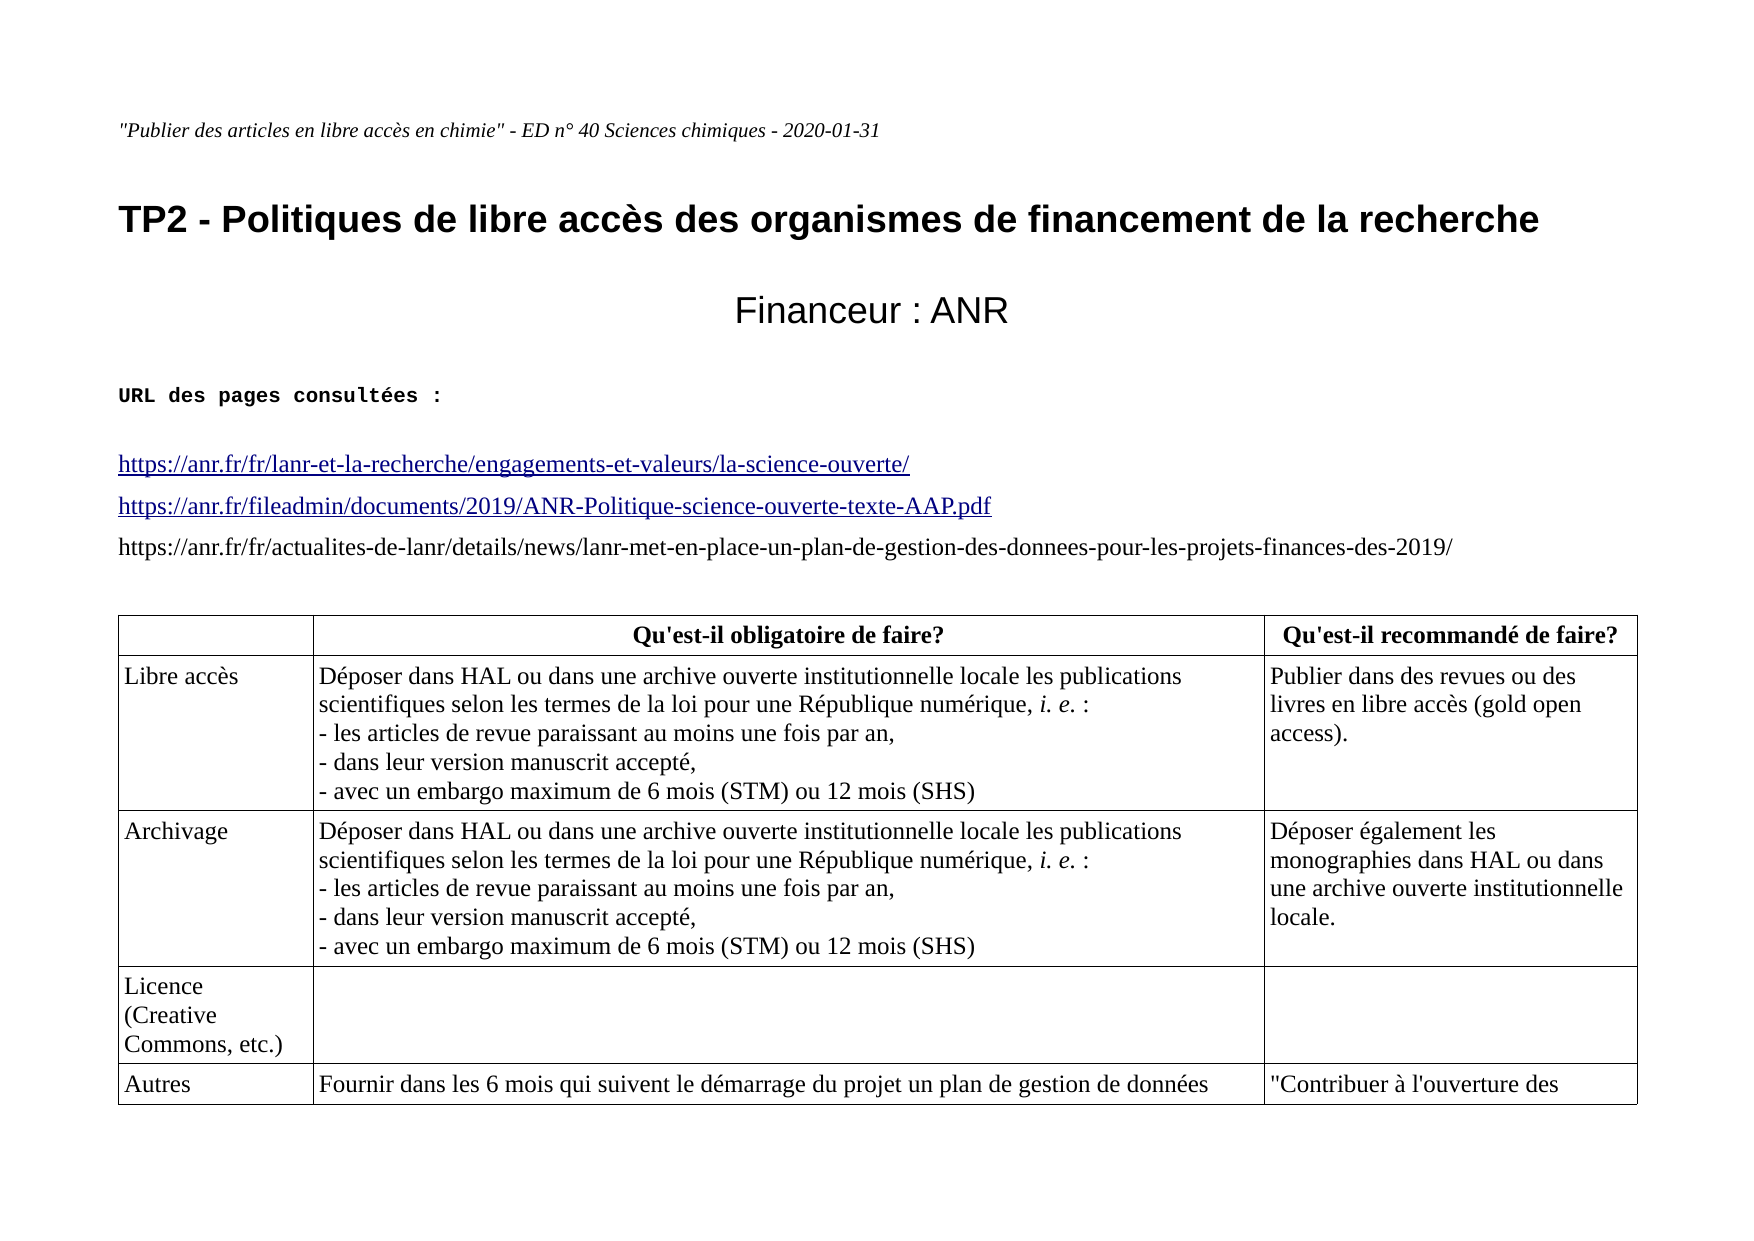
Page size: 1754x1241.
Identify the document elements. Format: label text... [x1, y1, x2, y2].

text https://anr.fr/fileadmin/documents/2019/ANR-Politique-science-ouverte-texte-AAP.pdf [118, 491, 1636, 519]
text https://anr.fr/fr/actualites-de-lanr/details/news/lanr-met-en-place-un-plan-de-gestion-des-donnees-pour-les-projets-finances-des-2019/ [118, 532, 1636, 561]
table_cell [1265, 967, 1637, 1063]
table_cell Déposer dans HAL ou dans une archive ouverte institutionnelle locale les publications scientifiques selon les termes de la loi pour une République numérique, i. e. : - les articles de revue paraissant au moins une fois par an, - dans leur version manuscrit accepté, - avec un embargo maximum de 6 mois (STM) ou 12 mois (SHS) [314, 656, 1264, 810]
table_cell Déposer également les monographies dans HAL ou dans une archive ouverte institutionnelle locale. [1265, 811, 1637, 966]
table_cell Publier dans des revues ou des livres en libre accès (gold open access). [1265, 656, 1637, 810]
subtitle Financeur : ANR [118, 288, 1636, 331]
table_cell Fournir dans les 6 mois qui suivent le démarrage du projet un plan de gestion de données [314, 1064, 1264, 1104]
text URL des pages consultées : [118, 385, 1636, 408]
table_cell Archivage [119, 811, 313, 966]
table_cell Autres [119, 1064, 313, 1104]
table_cell [314, 967, 1264, 1063]
subtitle TP2 - Politiques de libre accès des organismes de financement de la recherche [118, 197, 1636, 240]
table_header Qu'est-il recommandé de faire? [1265, 616, 1637, 655]
table_cell Libre accès [119, 656, 313, 810]
text https://anr.fr/fr/lanr-et-la-recherche/engagements-et-valeurs/la-science-ouverte/ [118, 449, 1636, 478]
table_cell Déposer dans HAL ou dans une archive ouverte institutionnelle locale les publications scientifiques selon les termes de la loi pour une République numérique, i. e. : - les articles de revue paraissant au moins une fois par an, - dans leur version manuscrit accepté, - avec un embargo maximum de 6 mois (STM) ou 12 mois (SHS) [314, 811, 1264, 966]
table_cell Licence (Creative Commons, etc.) [119, 967, 313, 1063]
table_cell "Contribuer à l'ouverture des [1265, 1064, 1637, 1104]
table_header [119, 616, 313, 655]
table_header Qu'est-il obligatoire de faire? [314, 616, 1264, 655]
